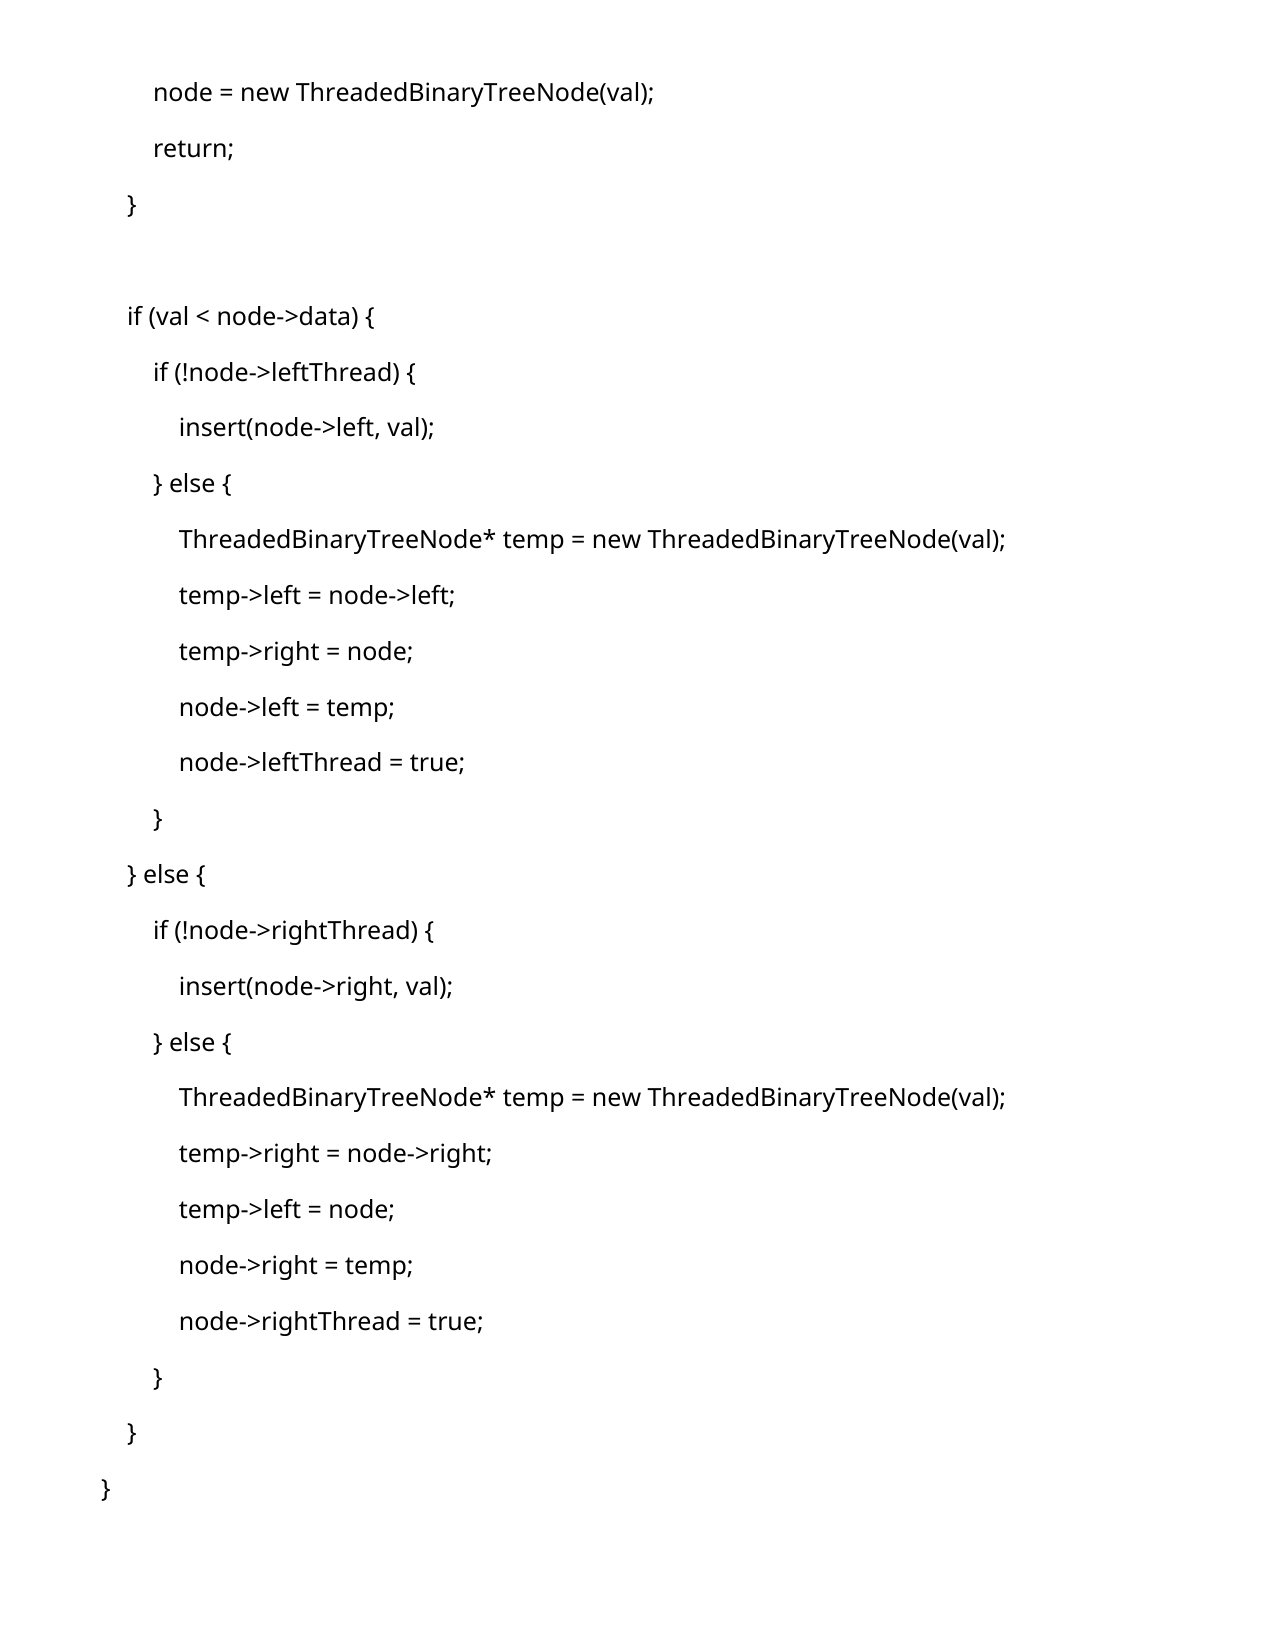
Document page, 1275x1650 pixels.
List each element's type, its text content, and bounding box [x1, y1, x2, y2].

text temp->left = node; [75, 1192, 1200, 1226]
text temp->right = node; [75, 633, 1200, 667]
text temp->left = node->left; [75, 577, 1200, 612]
text } [75, 1471, 1200, 1505]
text insert(node->right, val); [75, 968, 1200, 1002]
text } [75, 1359, 1200, 1393]
text } else { [75, 466, 1200, 500]
text } [75, 187, 1200, 221]
text if (!node->leftThread) { [75, 354, 1200, 388]
text } else { [75, 1024, 1200, 1058]
text if (!node->rightThread) { [75, 912, 1200, 947]
text insert(node->left, val); [75, 410, 1200, 444]
text return; [75, 131, 1200, 165]
text ThreadedBinaryTreeNode* temp = new ThreadedBinaryTreeNode(val); [75, 1080, 1200, 1114]
text ThreadedBinaryTreeNode* temp = new ThreadedBinaryTreeNode(val); [75, 522, 1200, 556]
text } else { [75, 857, 1200, 891]
text node->leftThread = true; [75, 745, 1200, 779]
text } [75, 801, 1200, 835]
text } [75, 1415, 1200, 1449]
text node->rightThread = true; [75, 1303, 1200, 1337]
text temp->right = node->right; [75, 1136, 1200, 1170]
text node->left = temp; [75, 689, 1200, 723]
text node->right = temp; [75, 1247, 1200, 1282]
text if (val < node->data) { [75, 298, 1200, 332]
text node = new ThreadedBinaryTreeNode(val); [75, 75, 1200, 109]
